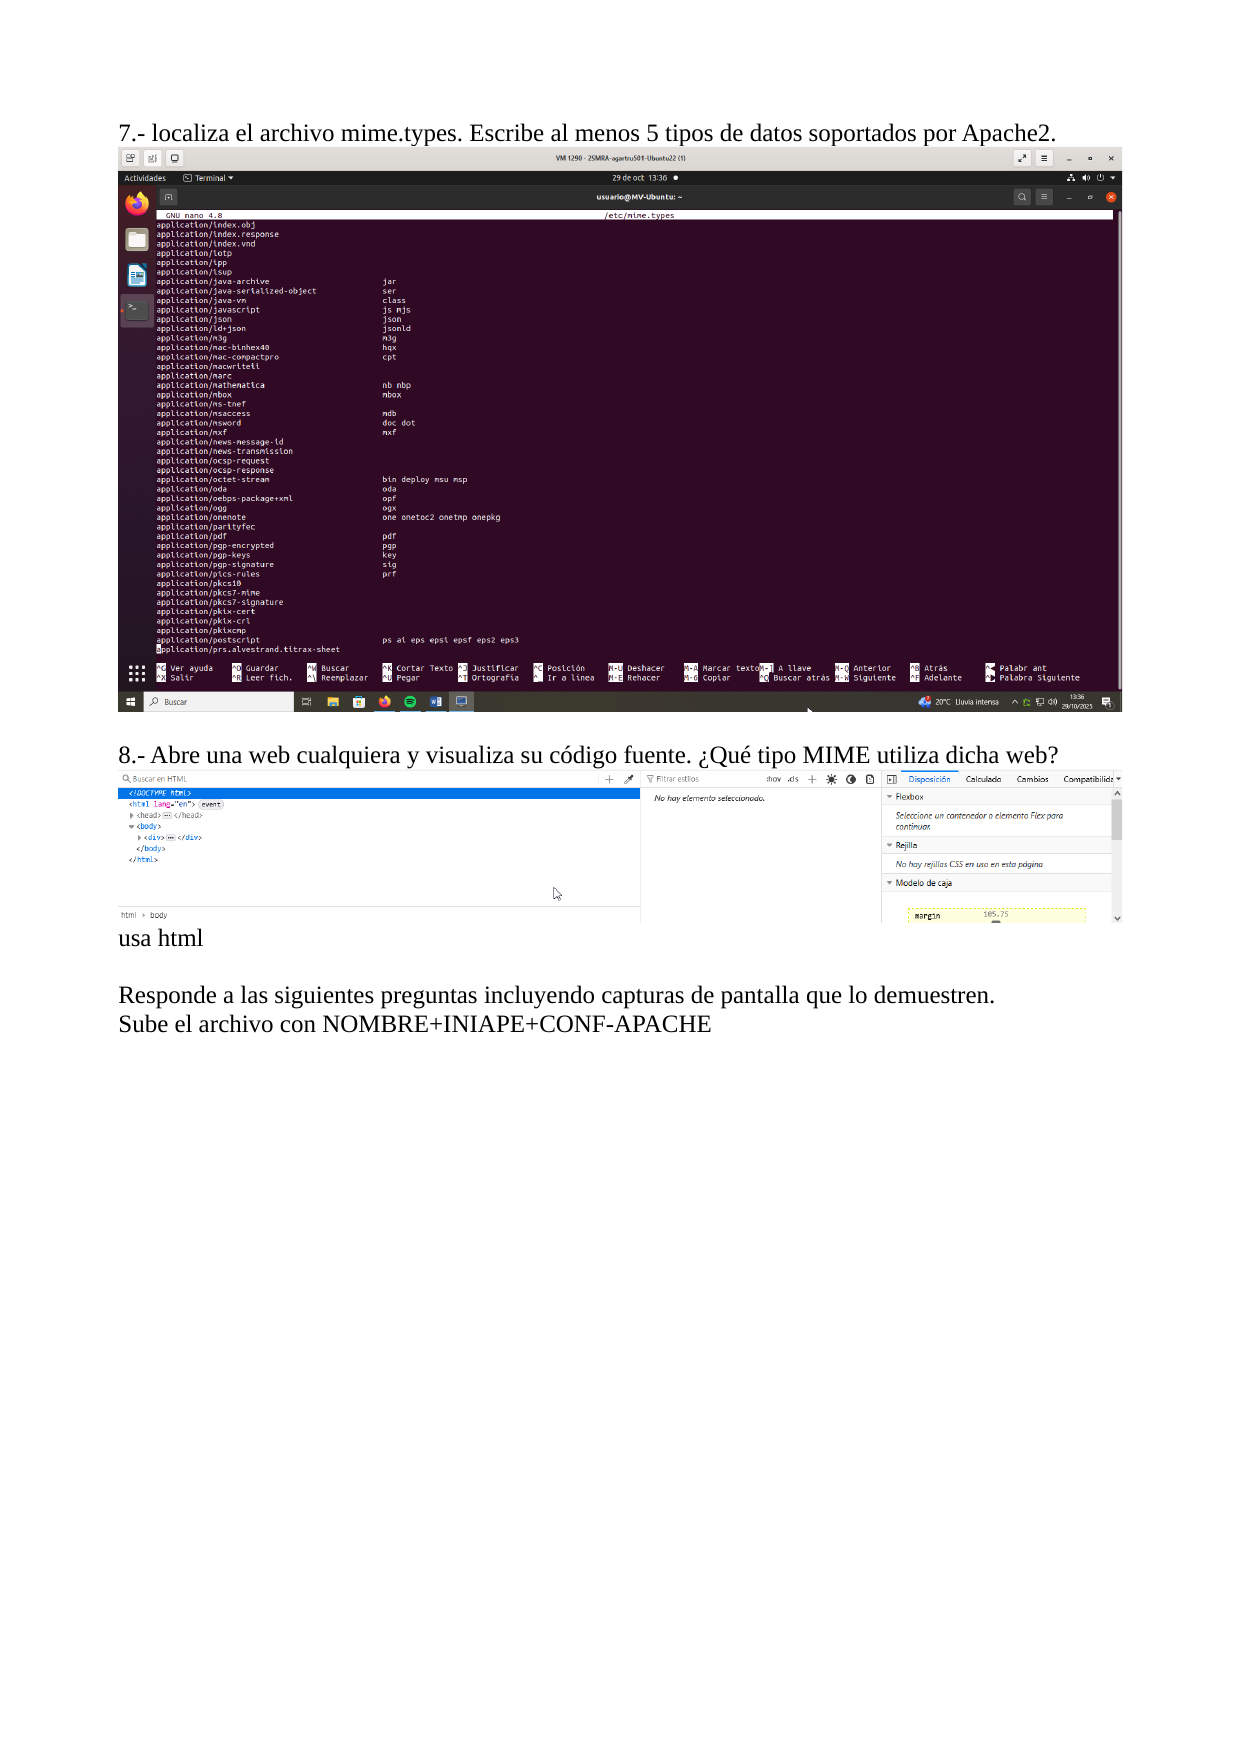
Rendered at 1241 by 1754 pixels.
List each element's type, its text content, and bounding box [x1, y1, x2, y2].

text Sube el archivo con NOMBRE+INIAPE+CONF-APACHE [118, 1009, 1122, 1038]
text Responde a las siguientes preguntas incluyendo capturas de pantalla que lo demuestren. [118, 980, 1122, 1009]
text 7.- localiza el archivo mime.types. Escribe al menos 5 tipos de datos soportados por Apache2. [118, 118, 1122, 146]
text 8.- Abre una web cualquiera y visualiza su código fuente. ¿Qué tipo MIME utiliza dicha web? [118, 740, 1122, 769]
text usa html [118, 923, 1122, 951]
